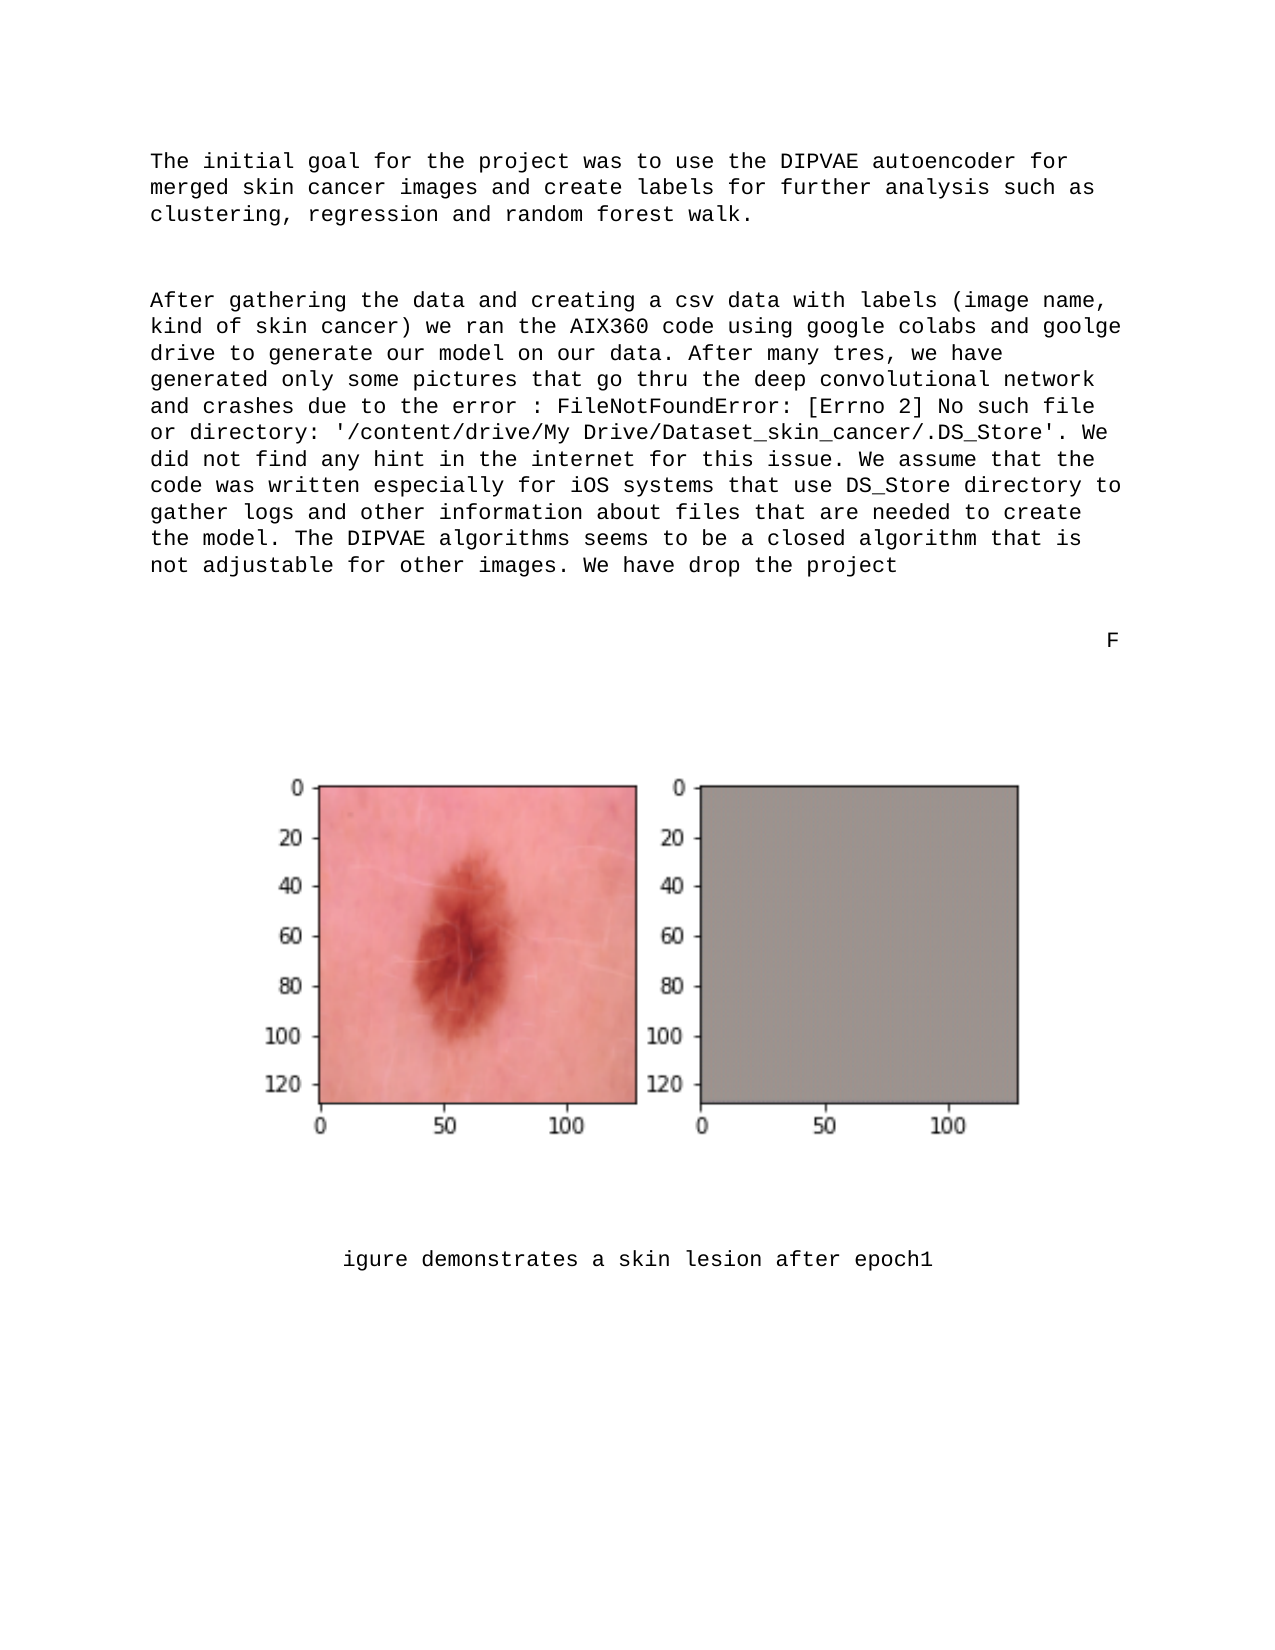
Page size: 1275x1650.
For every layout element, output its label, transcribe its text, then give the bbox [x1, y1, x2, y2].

text Figure demonstrates a skin lesion after epoch1 [150, 597, 1125, 1273]
text The initial goal for the project was to use the DIPVAE autoencoder for merged skin cancer images and create labels for further analysis such as clustering, regression and random forest walk. [150, 150, 1125, 228]
text After gathering the data and creating a csv data with labels (image name, kind of skin cancer) we ran the AIX360 code using google colabs and goolge drive to generate our model on our data. After many tres, we have generated only some pictures that go thru the deep convolutional network and crashes due to the error : FileNotFoundError: [Errno 2] No such file or directory: '/content/drive/My Drive/Dataset_skin_cancer/.DS_Store'. We did not find any hint in the internet for this issue. We assume that the code was written especially for iOS systems that use DS_Store directory to gather logs and other information about files that are needed to create the model. The DIPVAE algorithms seems to be a closed algorithm that is not adjustable for other images. We have drop the project [150, 289, 1125, 578]
